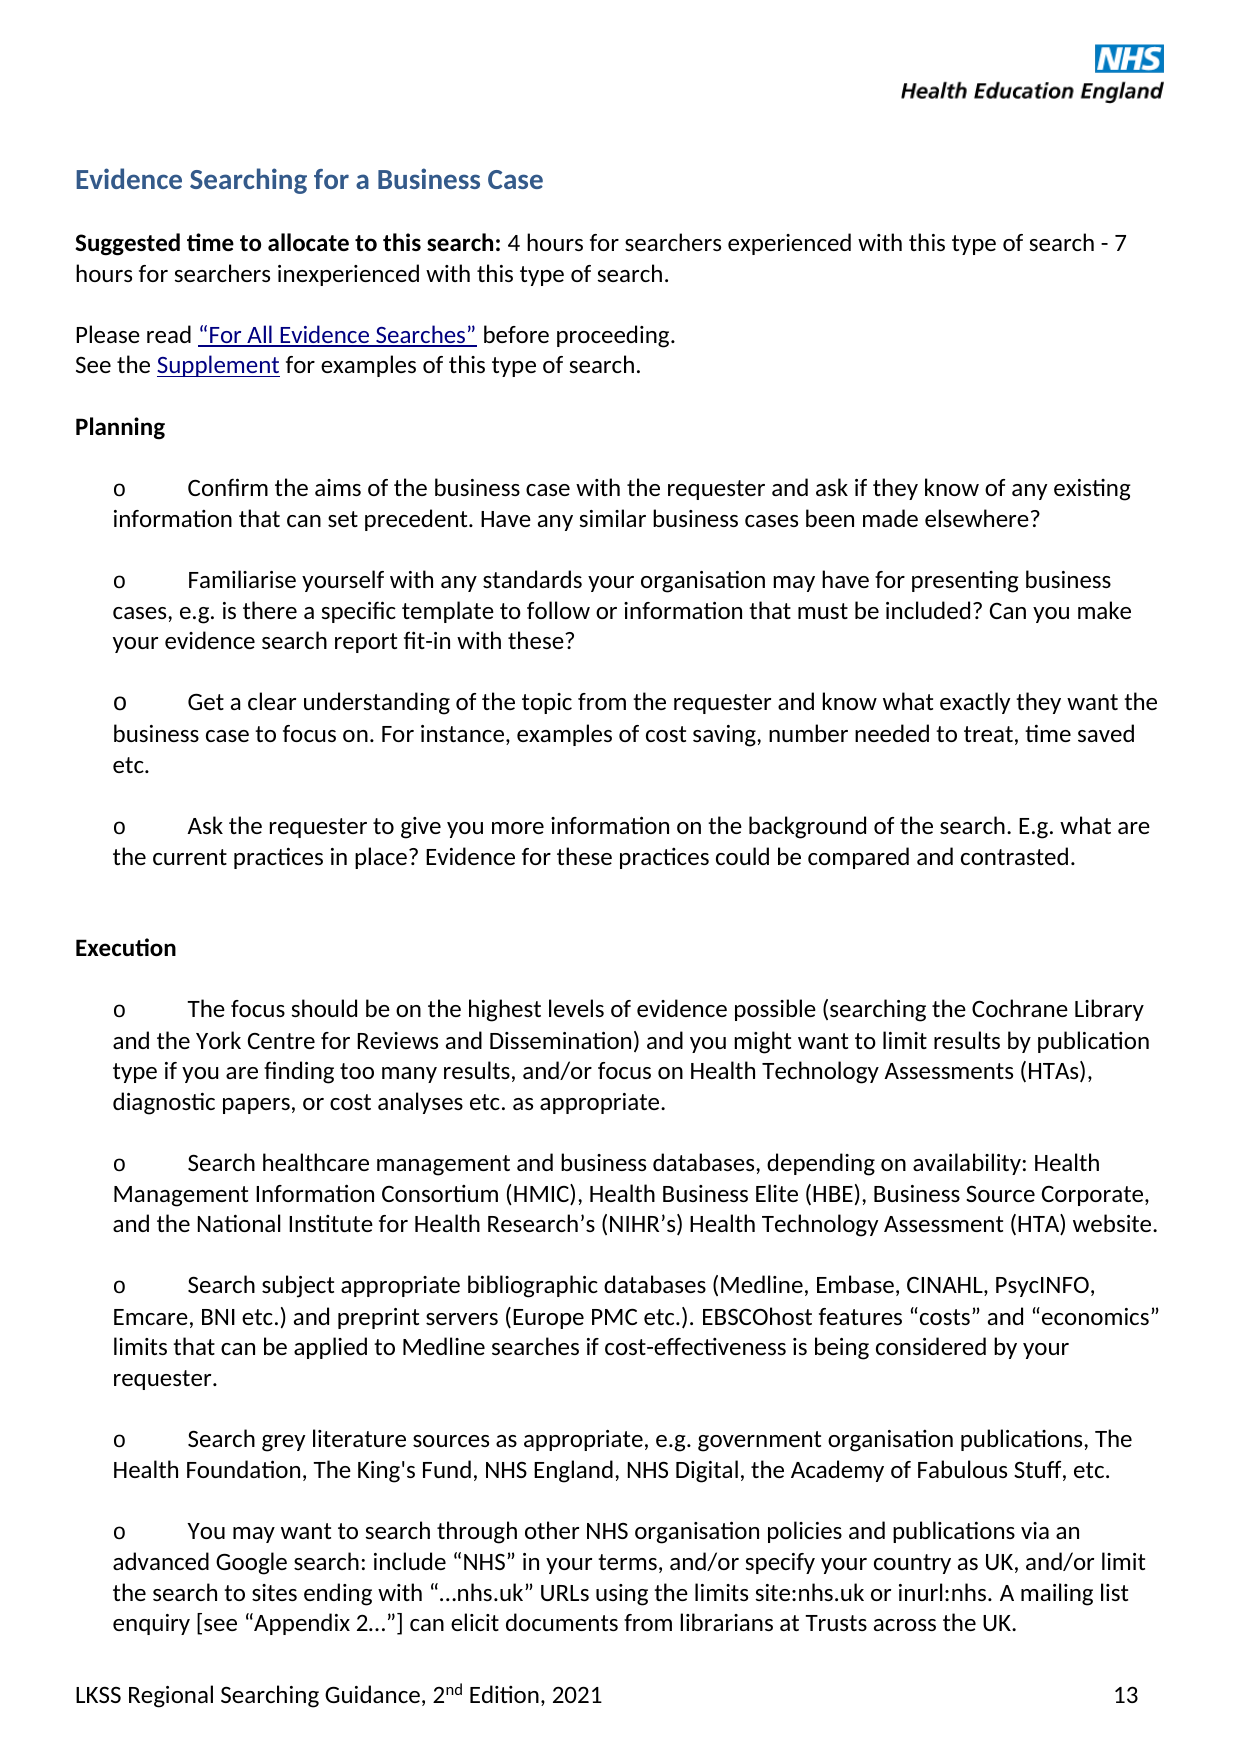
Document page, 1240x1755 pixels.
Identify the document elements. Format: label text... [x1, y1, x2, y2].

text Suggested time to allocate to this search: 4 hours for searchers experienced with this type of search - 7 hours for searchers inexperienced with this type of search. [75, 227, 1164, 288]
text Please read “For All Evidence Searches” before proceeding. [75, 319, 1164, 349]
list Search subject appropriate bibliographic databases (Medline, Embase, CINAHL, PsycINFO, Emcare, BNI etc.) and preprint servers (Europe PMC etc.). EBSCOhost features “costs” and “economics” limits that can be applied to Medline searches if cost-effectiveness is being considered by your requester. [112, 1269, 1164, 1392]
list Get a clear understanding of the topic from the requester and know what exactly they want the business case to focus on. For instance, examples of cost saving, number needed to treat, time saved etc. [112, 687, 1164, 779]
text See the Supplement for examples of this type of search. [75, 349, 1164, 380]
list You may want to search through other NHS organisation policies and publications via an advanced Google search: include “NHS” in your terms, and/or specify your country as UK, and/or limit the search to sites ending with “…nhs.uk” URLs using the limits site:nhs.uk or inurl:nhs. A mailing list enquiry [see “Appendix 2…”] can elicit documents from librarians at Trusts across the UK. [112, 1515, 1164, 1638]
list Search healthcare management and business databases, depending on availability: Health Management Information Consortium (HMIC), Health Business Elite (HBE), Business Source Corporate, and the National Institute for Health Research’s (NIHR’s) Health Technology Assessment (HTA) website. [112, 1147, 1164, 1239]
list Ask the requester to give you more information on the background of the search. E.g. what are the current practices in place? Evidence for these practices could be compared and contrasted. [112, 810, 1164, 872]
text Planning [75, 411, 1164, 441]
list Confirm the aims of the business case with the requester and ask if they know of any existing information that can set precedent. Have any similar business cases been made elsewhere? [112, 472, 1164, 533]
list The focus should be on the highest levels of evidence possible (searching the Cochrane Library and the York Centre for Reviews and Dissemination) and you might want to limit results by publication type if you are finding too many results, and/or focus on Health Technology Assessments (HTAs), diagnostic papers, or cost analyses etc. as appropriate. [112, 994, 1164, 1116]
list Search grey literature sources as appropriate, e.g. government organisation publications, The Health Foundation, The King's Fund, NHS England, NHS Digital, the Academy of Fabulous Stuff, etc. [112, 1423, 1164, 1484]
list Familiarise yourself with any standards your organisation may have for presenting business cases, e.g. is there a specific template to follow or information that must be included? Can you make your evidence search report fit-in with these? [112, 564, 1164, 656]
text Execution [75, 933, 1164, 963]
subtitle Evidence Searching for a Business Case [75, 161, 1164, 197]
